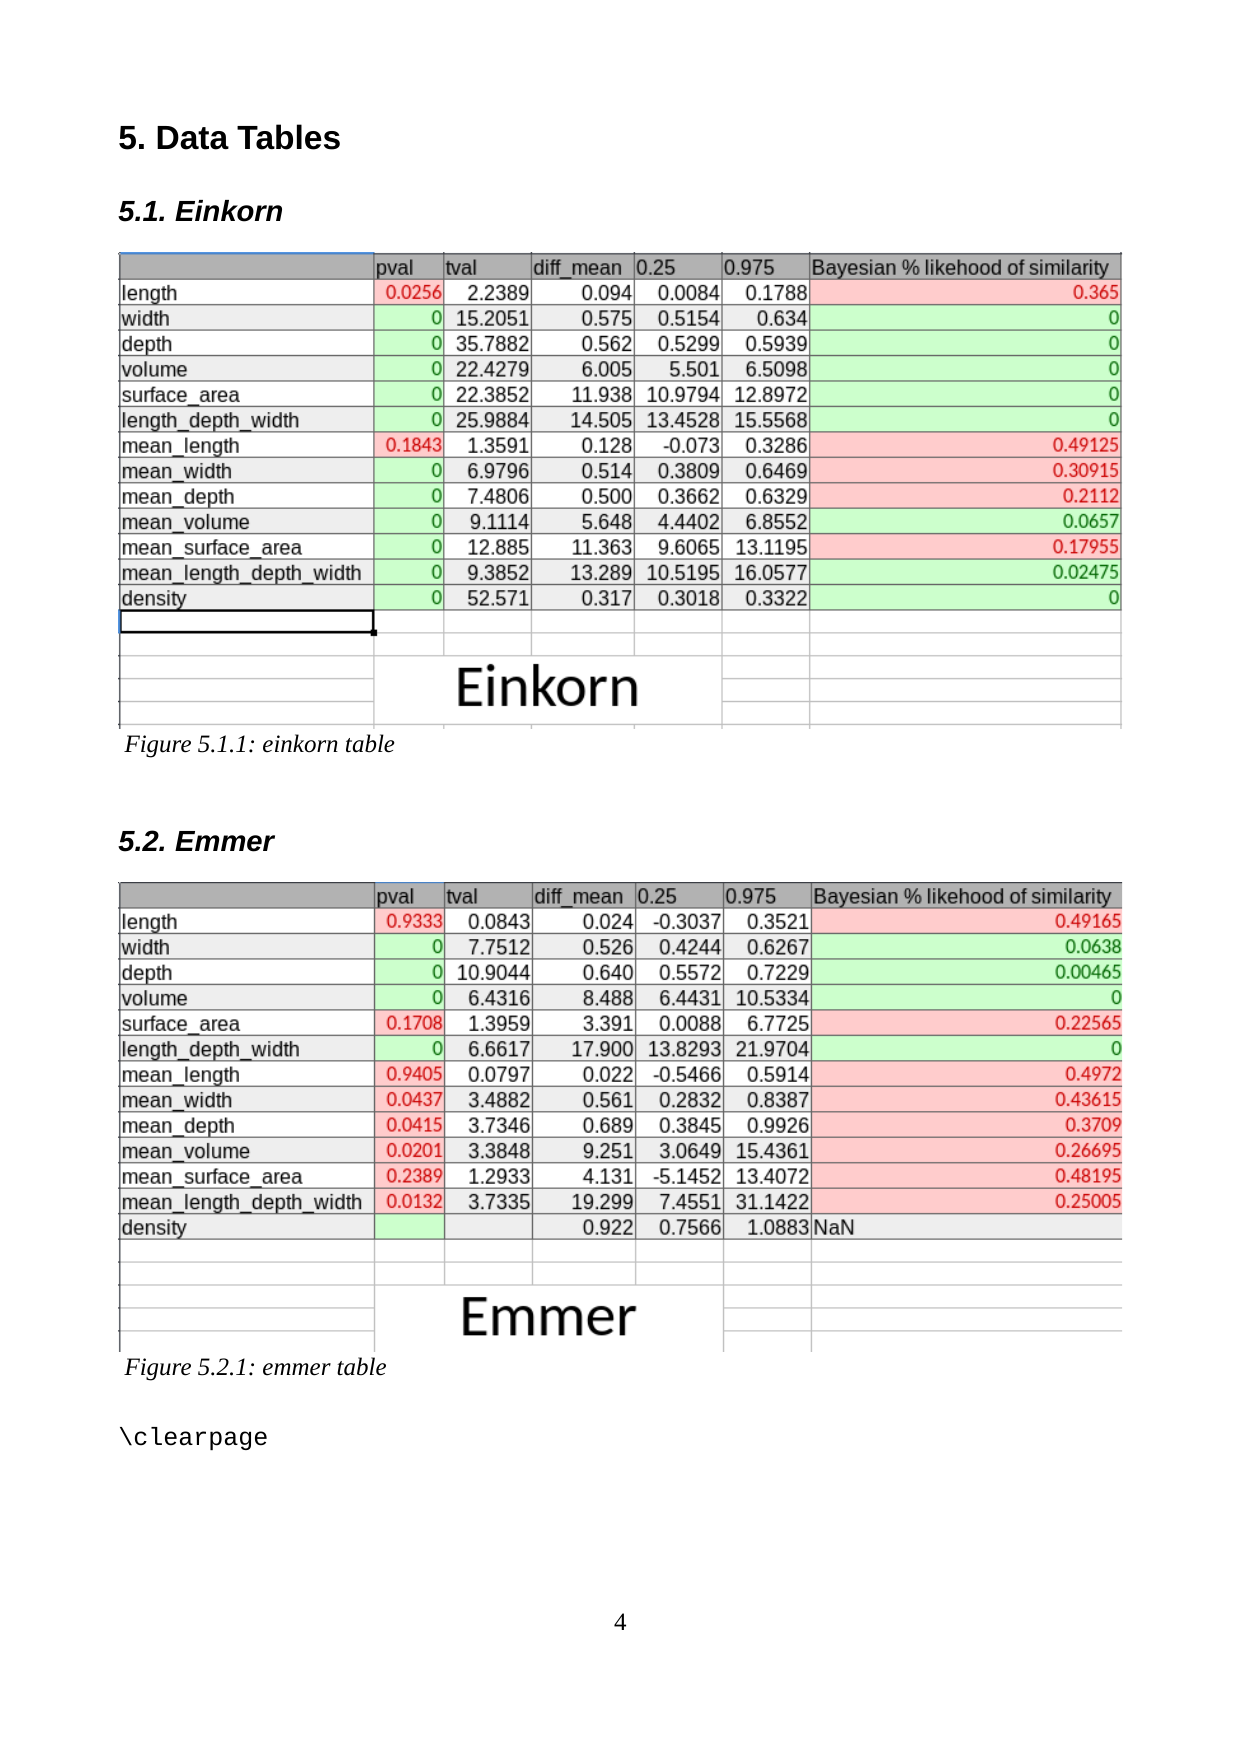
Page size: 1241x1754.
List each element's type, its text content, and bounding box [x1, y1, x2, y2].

subtitle Einkorn [118, 194, 1122, 228]
subtitle Data Tables [118, 118, 1122, 157]
text Figure 5.2.1: emmer table [118, 1352, 1122, 1381]
text Figure 5.1.1: einkorn table [118, 729, 1122, 757]
subtitle Emmer [118, 824, 1122, 857]
text \clearpage [118, 1422, 1122, 1453]
